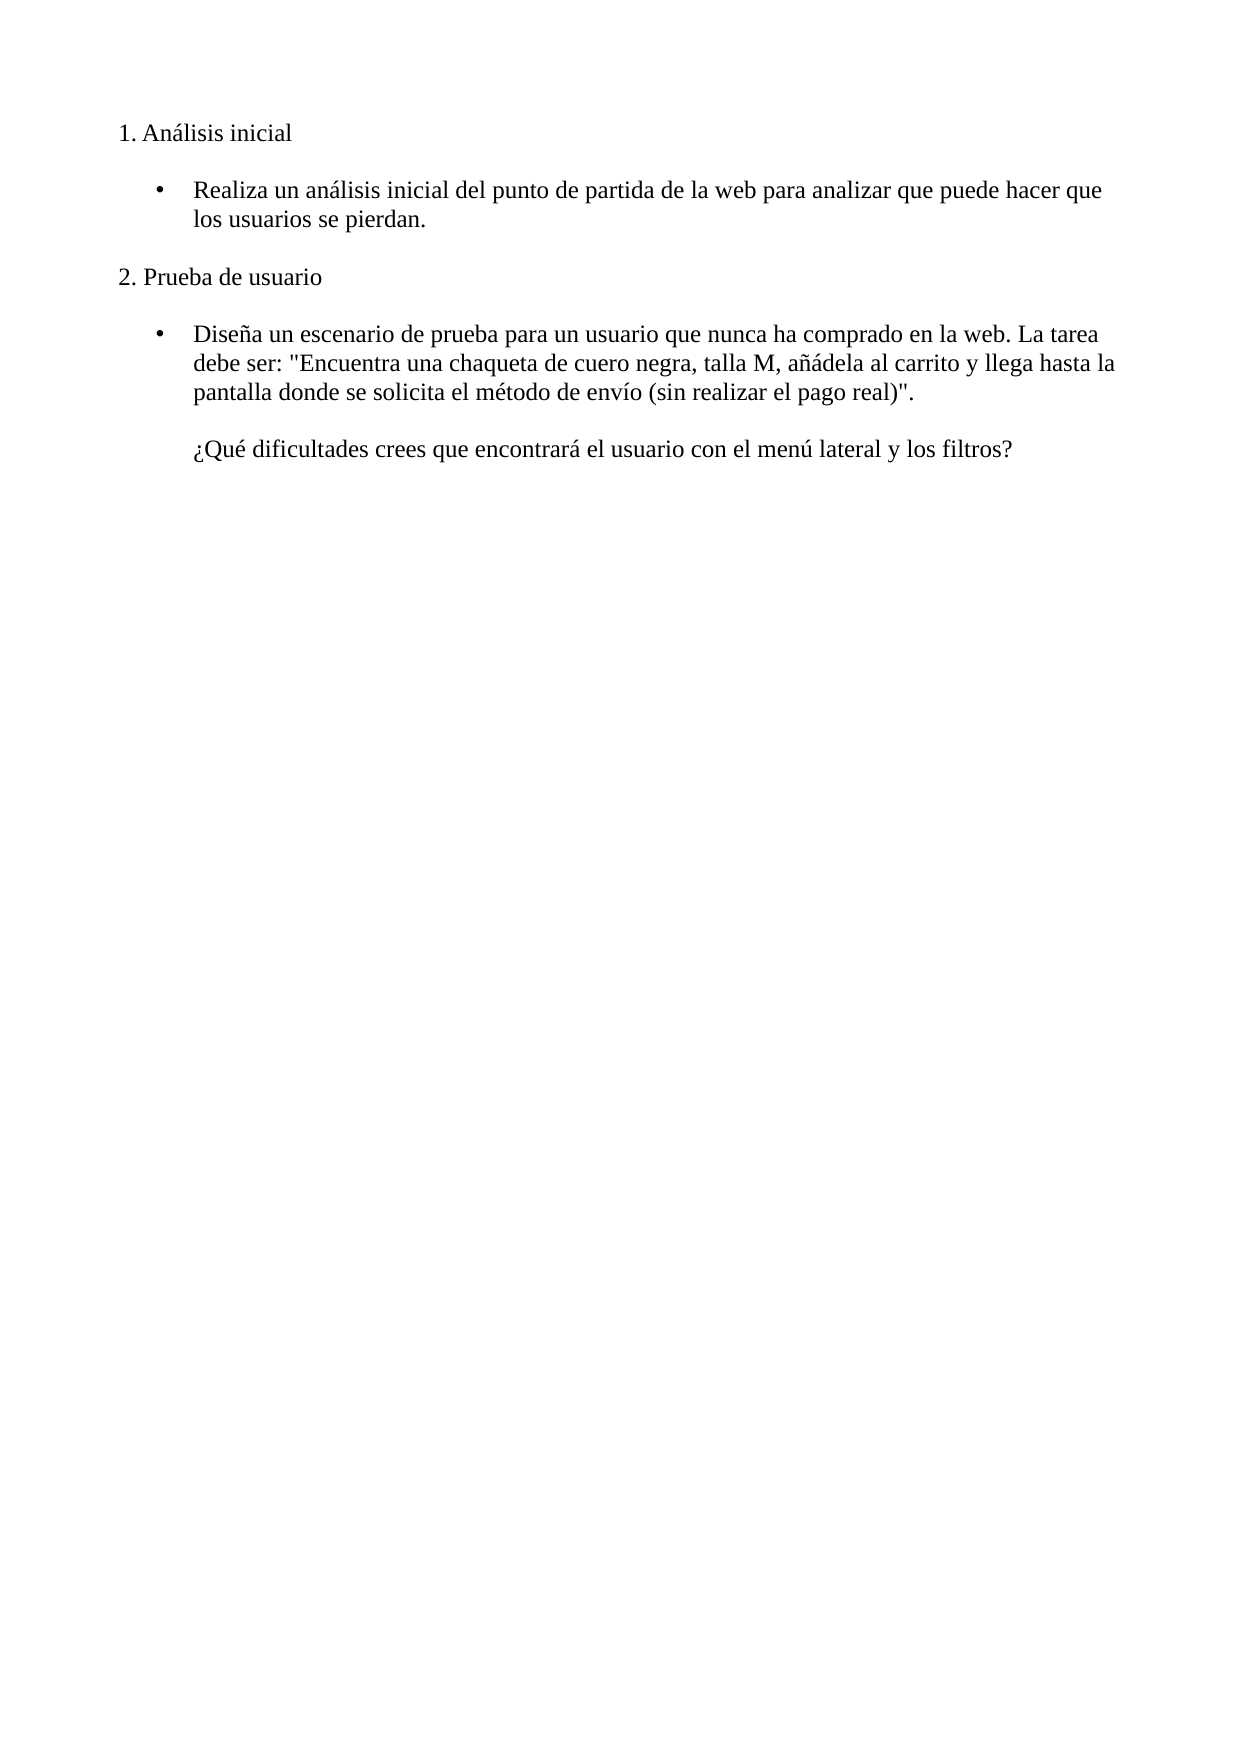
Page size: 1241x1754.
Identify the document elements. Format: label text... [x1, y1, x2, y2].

list Realiza un análisis inicial del punto de partida de la web para analizar que puede hacer que los usuarios se pierdan. [156, 176, 1122, 233]
list ¿Qué dificultades crees que encontrará el usuario con el menú lateral y los filtros? [156, 434, 1122, 463]
list Diseña un escenario de prueba para un usuario que nunca ha comprado en la web. La tarea debe ser: "Encuentra una chaqueta de cuero negra, talla M, añádela al carrito y llega hasta la pantalla donde se solicita el método de envío (sin realizar el pago real)". [156, 319, 1122, 406]
text 2. Prueba de usuario [118, 262, 1122, 291]
text 1. Análisis inicial [118, 118, 1122, 147]
